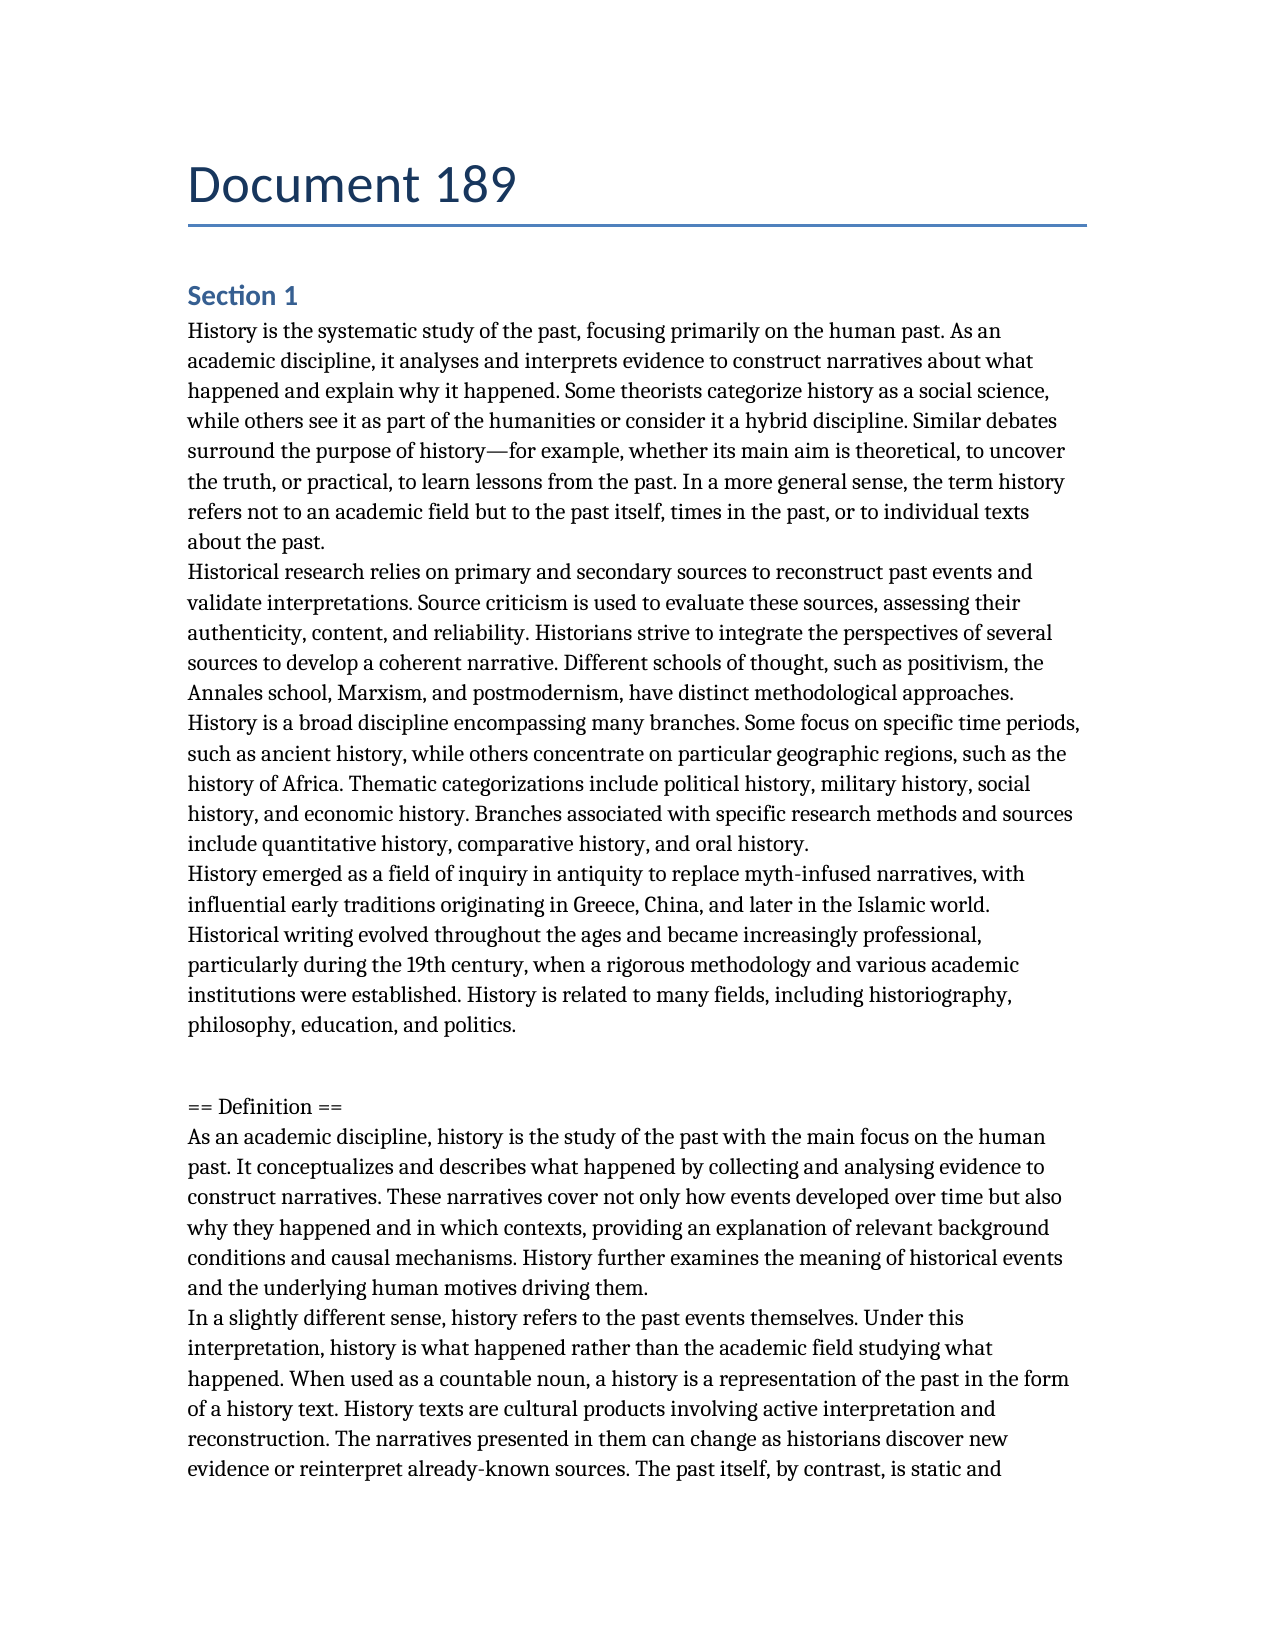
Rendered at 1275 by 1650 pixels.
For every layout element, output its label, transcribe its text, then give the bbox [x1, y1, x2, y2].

title Document 189 [187, 150, 1087, 227]
subtitle Section 1 [187, 277, 1087, 312]
text History is the systematic study of the past, focusing primarily on the human past. As an academic discipline, it analyses and interprets evidence to construct narratives about what happened and explain why it happened. Some theorists categorize history as a social science, while others see it as part of the humanities or consider it a hybrid discipline. Similar debates surround the purpose of history—for example, whether its main aim is theoretical, to uncover the truth, or practical, to learn lessons from the past. In a more general sense, the term history refers not to an academic field but to the past itself, times in the past, or to individual texts about the past. Historical research relies on primary and secondary sources to reconstruct past events and validate interpretations. Source criticism is used to evaluate these sources, assessing their authenticity, content, and reliability. Historians strive to integrate the perspectives of several sources to develop a coherent narrative. Different schools of thought, such as positivism, the Annales school, Marxism, and postmodernism, have distinct methodological approaches. History is a broad discipline encompassing many branches. Some focus on specific time periods, such as ancient history, while others concentrate on particular geographic regions, such as the history of Africa. Thematic categorizations include political history, military history, social history, and economic history. Branches associated with specific research methods and sources include quantitative history, comparative history, and oral history. History emerged as a field of inquiry in antiquity to replace myth-infused narratives, with influential early traditions originating in Greece, China, and later in the Islamic world. Historical writing evolved throughout the ages and became increasingly professional, particularly during the 19th century, when a rigorous methodology and various academic institutions were established. History is related to many fields, including historiography, philosophy, education, and politics. [187, 317, 1087, 1039]
text == Definition == As an academic discipline, history is the study of the past with the main focus on the human past. It conceptualizes and describes what happened by collecting and analysing evidence to construct narratives. These narratives cover not only how events developed over time but also why they happened and in which contexts, providing an explanation of relevant background conditions and causal mechanisms. History further examines the meaning of historical events and the underlying human motives driving them. In a slightly different sense, history refers to the past events themselves. Under this interpretation, history is what happened rather than the academic field studying what happened. When used as a countable noun, a history is a representation of the past in the form of a history text. History texts are cultural products involving active interpretation and reconstruction. The narratives presented in them can change as historians discover new evidence or reinterpret already-known sources. The past itself, by contrast, is static and [187, 1063, 1087, 1482]
